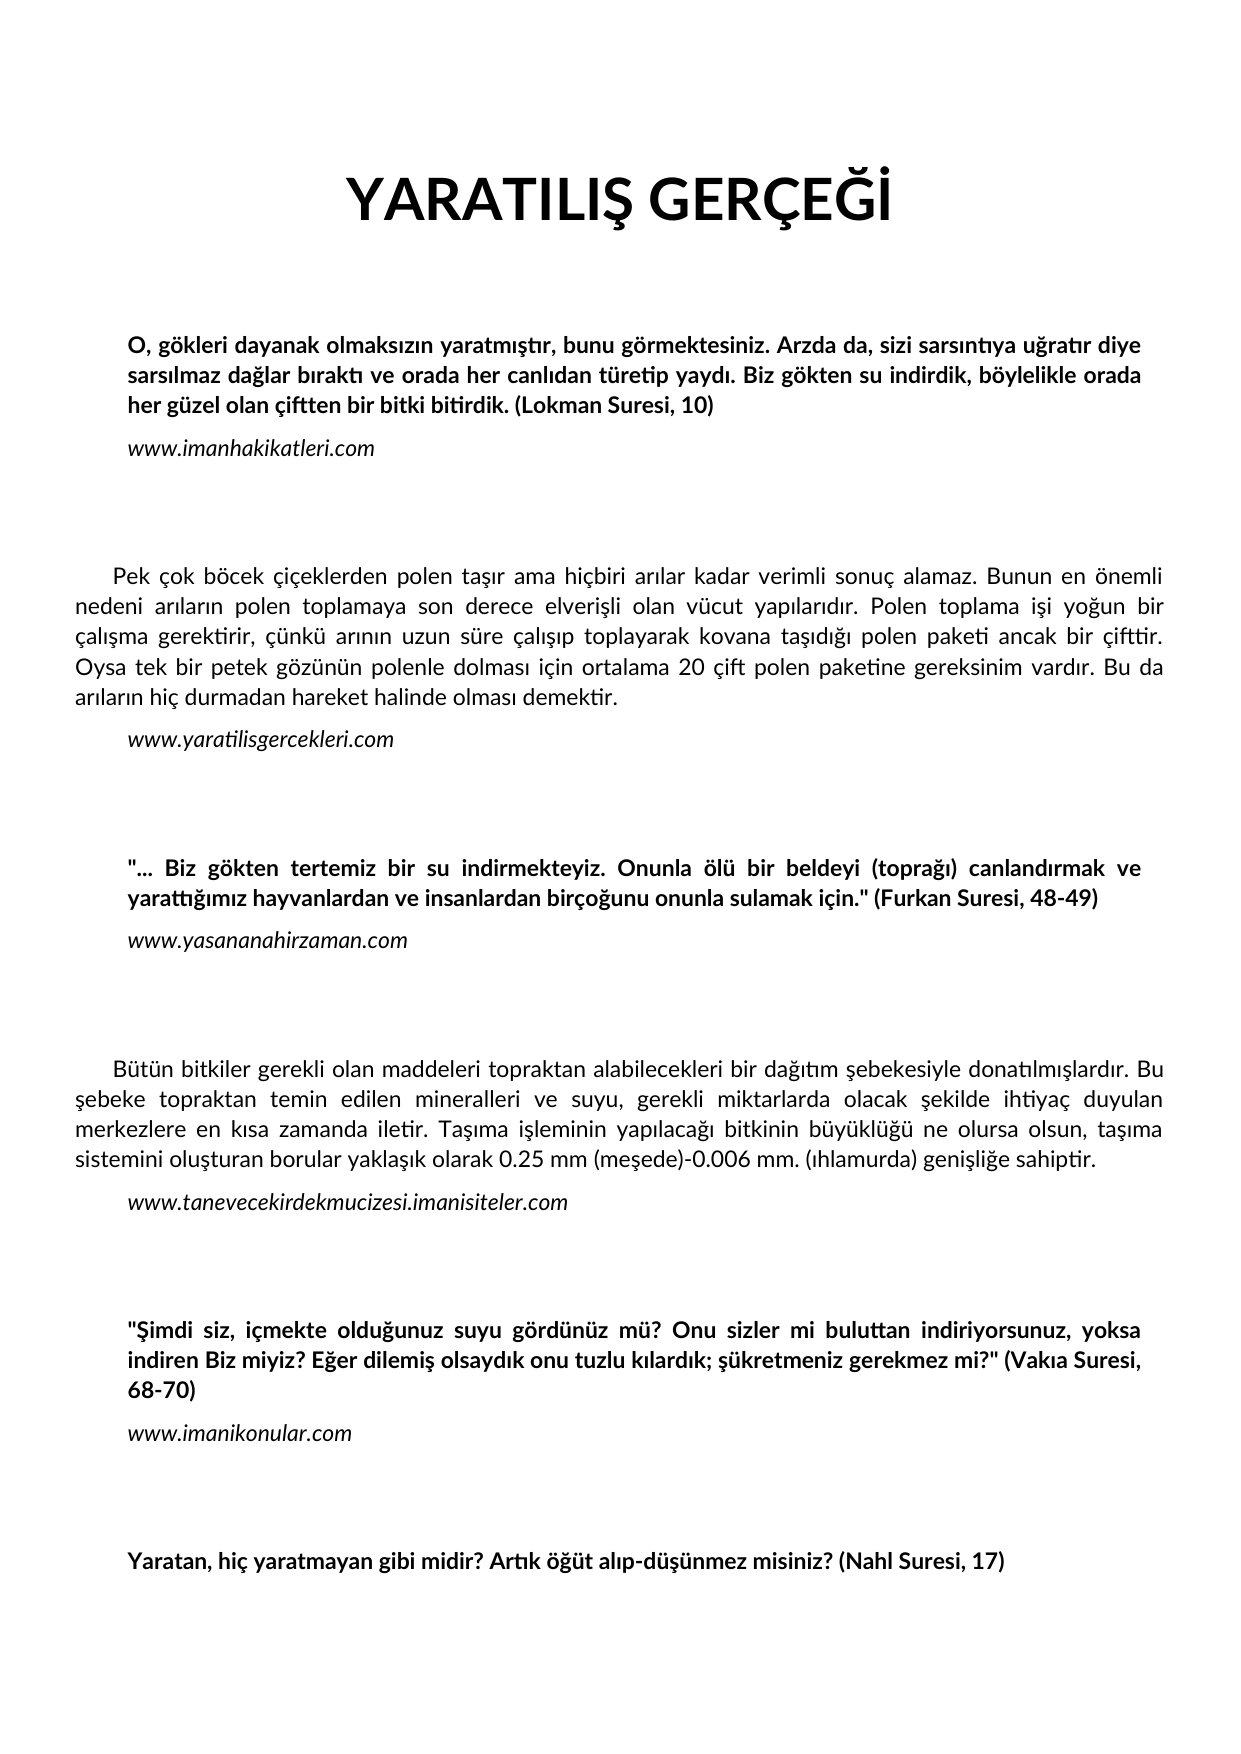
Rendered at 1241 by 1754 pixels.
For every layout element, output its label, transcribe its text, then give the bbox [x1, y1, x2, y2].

text Yaratan, hiç yaratmayan gibi midir? Artık öğüt alıp-düşünmez misiniz? (Nahl Suresi, 17) [127, 1547, 1143, 1574]
subtitle YARATILIŞ GERÇEĞİ [75, 162, 1165, 232]
text "Şimdi siz, içmekte olduğunuz suyu gördünüz mü? Onu sizler mi buluttan indiriyorsunuz, yoksa indiren Biz miyiz? Eğer dilemiş olsaydık onu tuzlu kılardık; şükretmeniz gerekmez mi?" (Vakıa Suresi, 68-70) [127, 1316, 1143, 1404]
text Bütün bitkiler gerekli olan maddeleri topraktan alabilecekleri bir dağıtım şebekesiyle donatılmışlardır. Bu şebeke topraktan temin edilen mineralleri ve suyu, gerekli miktarlarda olacak şekilde ihtiyaç duyulan merkezlere en kısa zamanda iletir. Taşıma işleminin yapılacağı bitkinin büyüklüğü ne olursa olsun, taşıma sistemini oluşturan borular yaklaşık olarak 0.25 mm (meşede)-0.006 mm. (ıhlamurda) genişliğe sahiptir. [75, 1054, 1165, 1172]
text www.tanevecekirdekmucizesi.imanisiteler.com [127, 1188, 1143, 1215]
text "... Biz gökten tertemiz bir su indirmekteyiz. Onunla ölü bir beldeyi (toprağı) canlandırmak ve yarattığımız hayvanlardan ve insanlardan birçoğunu onunla sulamak için." (Furkan Suresi, 48-49) [127, 853, 1143, 911]
text www.yasananahirzaman.com [127, 926, 1143, 954]
text O, gökleri dayanak olmaksızın yaratmıştır, bunu görmektesiniz. Arzda da, sizi sarsıntıya uğratır diye sarsılmaz dağlar bıraktı ve orada her canlıdan türetip yaydı. Biz gökten su indirdik, böylelikle orada her güzel olan çiftten bir bitki bitirdik. (Lokman Suresi, 10) [127, 330, 1143, 418]
text www.imanikonular.com [127, 1419, 1143, 1446]
text Pek çok böcek çiçeklerden polen taşır ama hiçbiri arılar kadar verimli sonuç alamaz. Bunun en önemli nedeni arıların polen toplamaya son derece elverişli olan vücut yapılarıdır. Polen toplama işi yoğun bir çalışma gerektirir, çünkü arının uzun süre çalışıp toplayarak kovana taşıdığı polen paketi ancak bir çifttir. Oysa tek bir petek gözünün polenle dolması için ortalama 20 çift polen paketine gereksinim vardır. Bu da arıların hiç durmadan hareket halinde olması demektir. [75, 562, 1165, 710]
text www.imanhakikatleri.com [127, 433, 1143, 461]
text www.yaratilisgercekleri.com [127, 725, 1143, 753]
